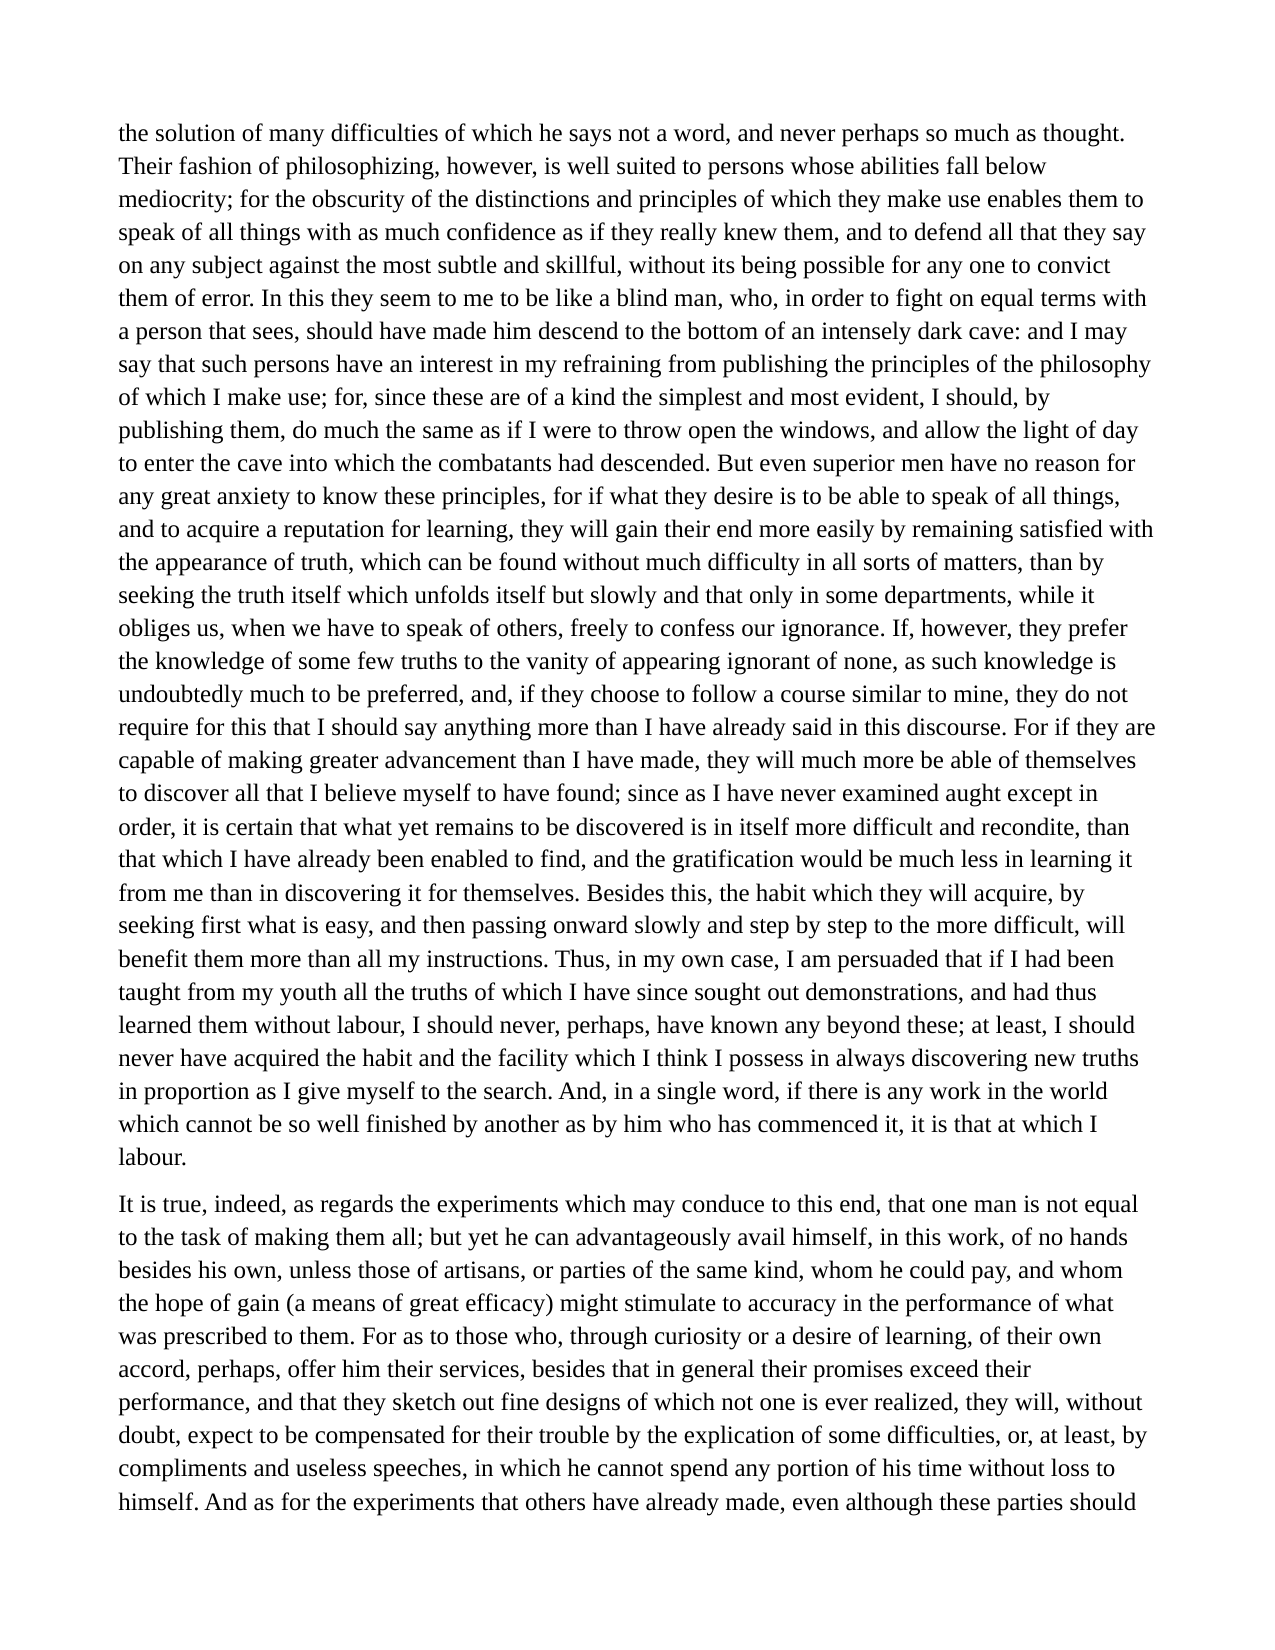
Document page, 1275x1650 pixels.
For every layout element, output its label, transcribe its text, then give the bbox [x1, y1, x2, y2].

text the solution of many difficulties of which he says not a word, and never perhaps so much as thought. Their fashion of philosophizing, however, is well suited to persons whose abilities fall below mediocrity; for the obscurity of the distinctions and principles of which they make use enables them to speak of all things with as much confidence as if they really knew them, and to defend all that they say on any subject against the most subtle and skillful, without its being possible for any one to convict them of error. In this they seem to me to be like a blind man, who, in order to fight on equal terms with a person that sees, should have made him descend to the bottom of an intensely dark cave: and I may say that such persons have an interest in my refraining from publishing the principles of the philosophy of which I make use; for, since these are of a kind the simplest and most evident, I should, by publishing them, do much the same as if I were to throw open the windows, and allow the light of day to enter the cave into which the combatants had descended. But even superior men have no reason for any great anxiety to know these principles, for if what they desire is to be able to speak of all things, and to acquire a reputation for learning, they will gain their end more easily by remaining satisfied with the appearance of truth, which can be found without much difficulty in all sorts of matters, than by seeking the truth itself which unfolds itself but slowly and that only in some departments, while it obliges us, when we have to speak of others, freely to confess our ignorance. If, however, they prefer the knowledge of some few truths to the vanity of appearing ignorant of none, as such knowledge is undoubtedly much to be preferred, and, if they choose to follow a course similar to mine, they do not require for this that I should say anything more than I have already said in this discourse. For if they are capable of making greater advancement than I have made, they will much more be able of themselves to discover all that I believe myself to have found; since as I have never examined aught except in order, it is certain that what yet remains to be discovered is in itself more difficult and recondite, than that which I have already been enabled to find, and the gratification would be much less in learning it from me than in discovering it for themselves. Besides this, the habit which they will acquire, by seeking first what is easy, and then passing onward slowly and step by step to the more difficult, will benefit them more than all my instructions. Thus, in my own case, I am persuaded that if I had been taught from my youth all the truths of which I have since sought out demonstrations, and had thus learned them without labour, I should never, perhaps, have known any beyond these; at least, I should never have acquired the habit and the facility which I think I possess in always discovering new truths in proportion as I give myself to the search. And, in a single word, if there is any work in the world which cannot be so well finished by another as by him who has commenced it, it is that at which I labour. [118, 118, 1157, 1171]
text It is true, indeed, as regards the experiments which may conduce to this end, that one man is not equal to the task of making them all; but yet he can advantageously avail himself, in this work, of no hands besides his own, unless those of artisans, or parties of the same kind, whom he could pay, and whom the hope of gain (a means of great efficacy) might stimulate to accuracy in the performance of what was prescribed to them. For as to those who, through curiosity or a desire of learning, of their own accord, perhaps, offer him their services, besides that in general their promises exceed their performance, and that they sketch out fine designs of which not one is ever realized, they will, without doubt, expect to be compensated for their trouble by the explication of some difficulties, or, at least, by compliments and useless speeches, in which he cannot spend any portion of his time without loss to himself. And as for the experiments that others have already made, even although these parties should [118, 1189, 1157, 1515]
